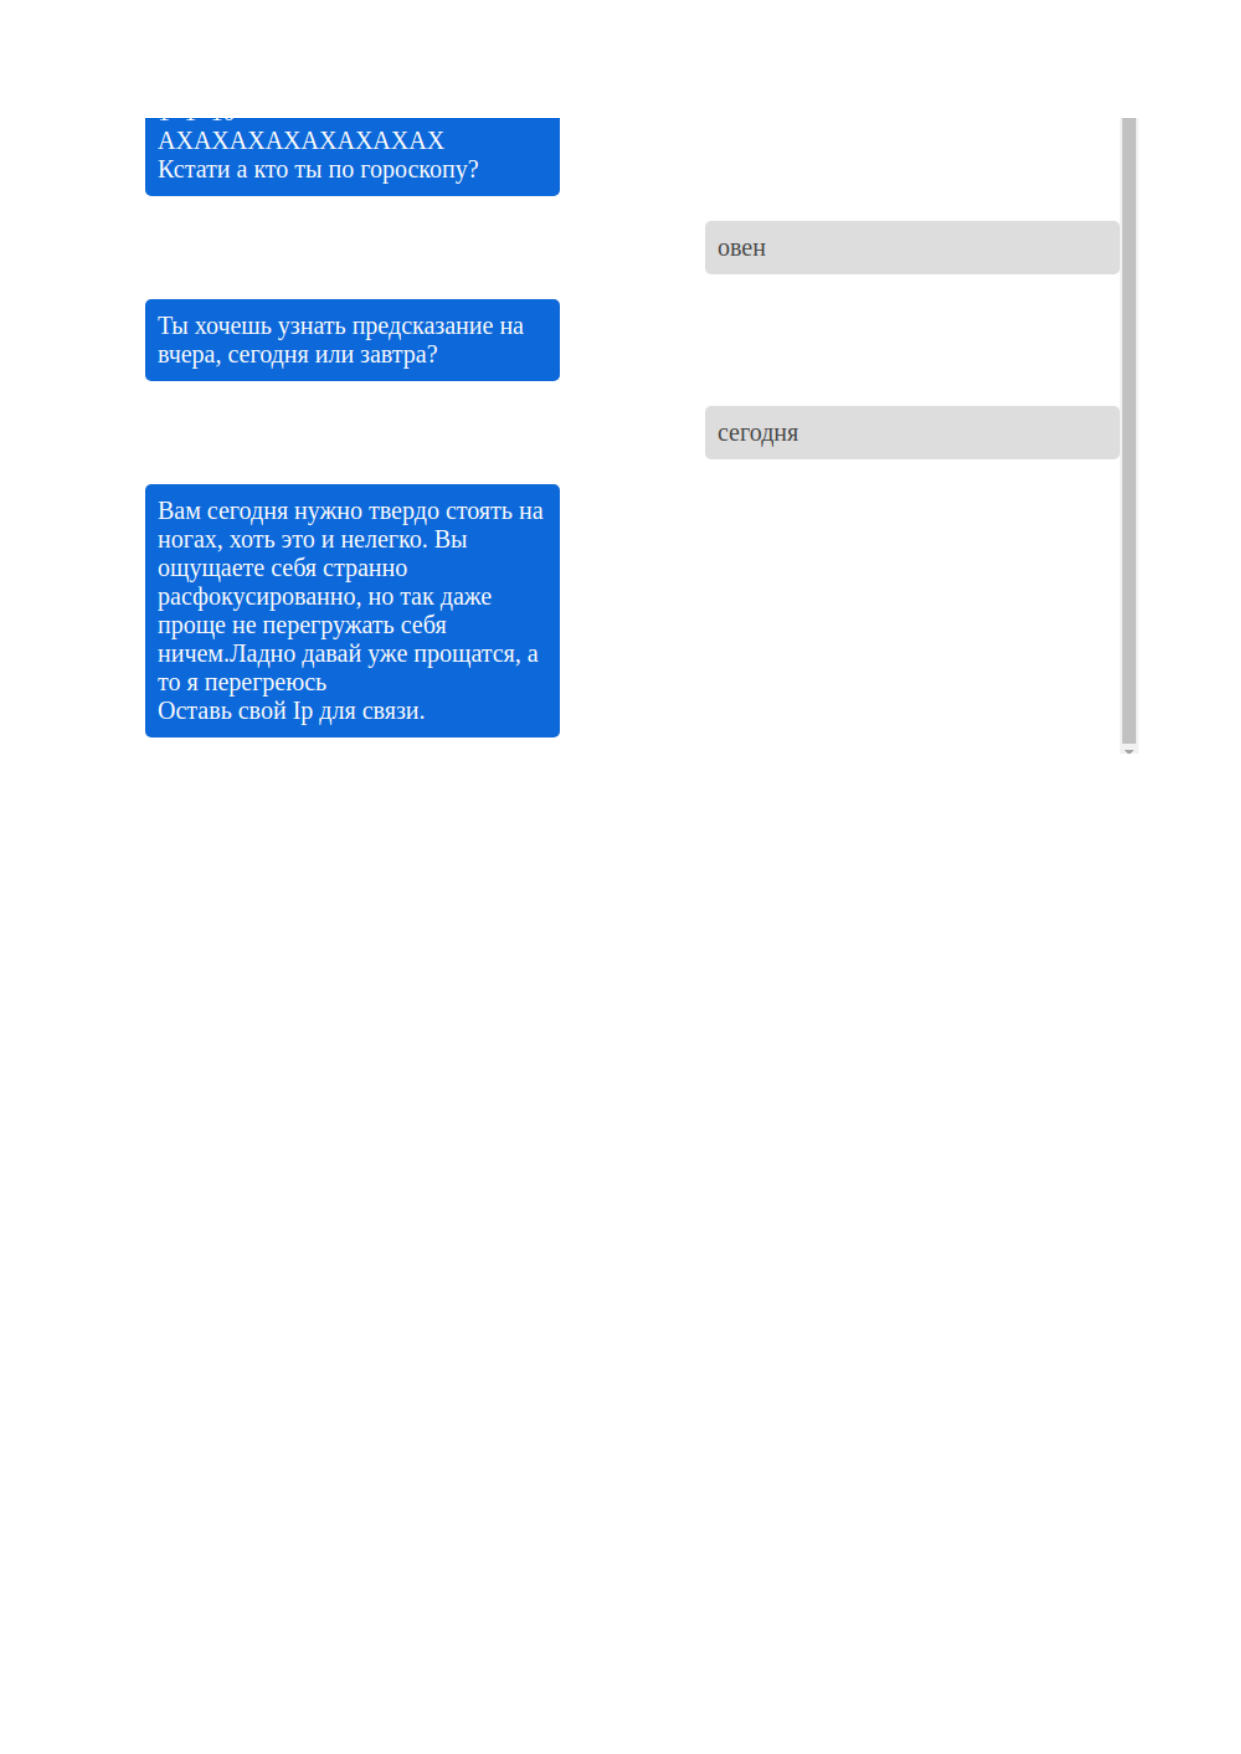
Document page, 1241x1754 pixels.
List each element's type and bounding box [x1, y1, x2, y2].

picture [118, 118, 1182, 755]
